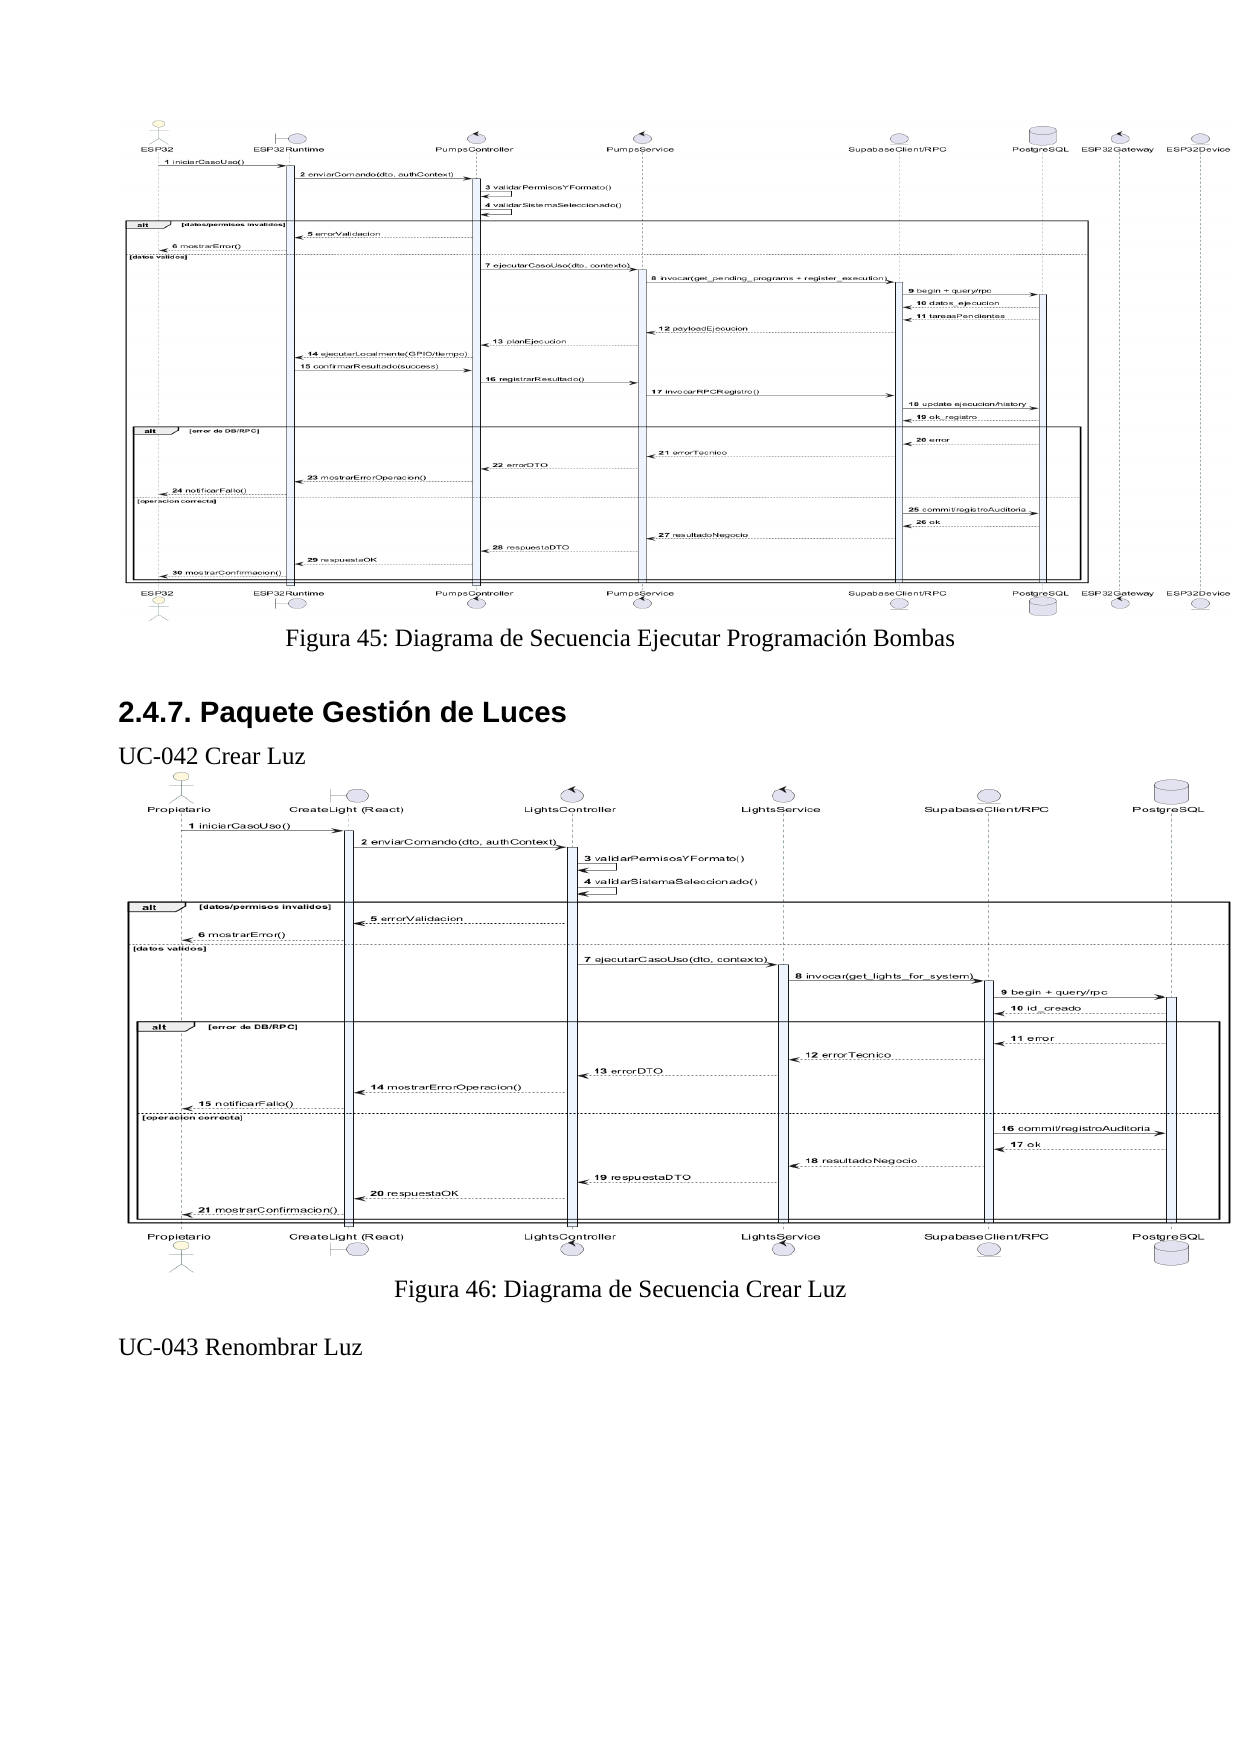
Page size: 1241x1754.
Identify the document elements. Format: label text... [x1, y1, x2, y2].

text Figura 45: Diagrama de Secuencia Ejecutar Programación Bombas [118, 623, 1122, 651]
subtitle 2.4.7. Paquete Gestión de Luces [118, 695, 1122, 728]
picture [118, 118, 1234, 623]
text Figura 46: Diagrama de Secuencia Crear Luz [118, 1275, 1122, 1303]
text UC-042 Crear Luz [118, 741, 1122, 769]
picture [118, 769, 1234, 1275]
text UC-043 Renombrar Luz [118, 1332, 1122, 1361]
